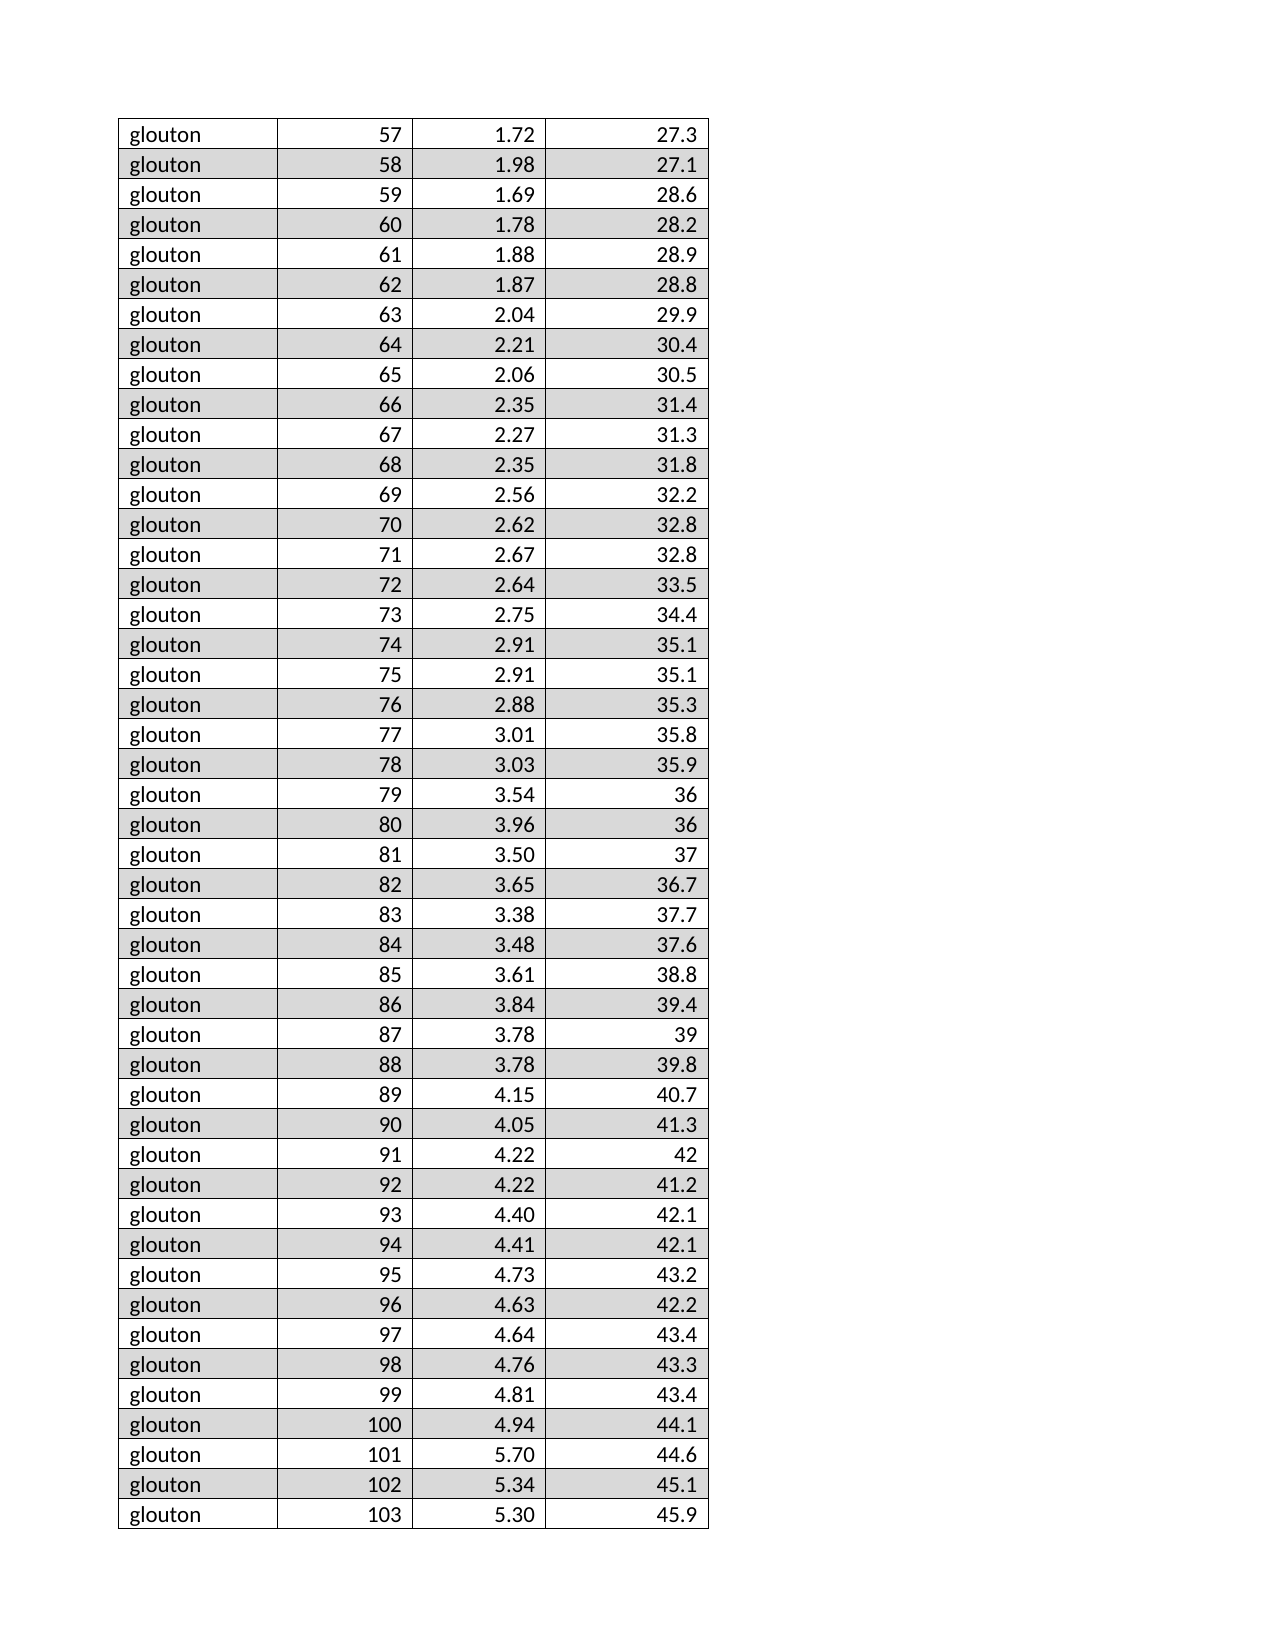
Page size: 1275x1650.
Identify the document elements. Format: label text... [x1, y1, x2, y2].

table_cell 45.1 [546, 1469, 708, 1498]
table_cell glouton [119, 1199, 277, 1228]
table_cell 30.5 [546, 359, 708, 388]
table_cell 42 [546, 1139, 708, 1168]
table_cell 57 [278, 119, 412, 148]
table_cell 37.7 [546, 899, 708, 928]
table_cell 3.96 [413, 809, 545, 838]
table_cell 39.4 [546, 989, 708, 1018]
table_cell 35.1 [546, 659, 708, 688]
table_cell 3.78 [413, 1019, 545, 1048]
table_cell 29.9 [546, 299, 708, 328]
table_cell 64 [278, 329, 412, 358]
table_cell 69 [278, 479, 412, 508]
table_cell glouton [119, 329, 277, 358]
table_cell 90 [278, 1109, 412, 1138]
table_cell 2.56 [413, 479, 545, 508]
table_cell 35.9 [546, 749, 708, 778]
table_cell 5.70 [413, 1439, 545, 1468]
table_cell glouton [119, 479, 277, 508]
table_cell glouton [119, 1319, 277, 1348]
table_cell 3.01 [413, 719, 545, 748]
table_cell 88 [278, 1049, 412, 1078]
table_cell 36 [546, 809, 708, 838]
table_cell 5.30 [413, 1499, 545, 1528]
table_cell glouton [119, 269, 277, 298]
table_cell 39 [546, 1019, 708, 1048]
table_cell glouton [119, 659, 277, 688]
table_cell 4.22 [413, 1169, 545, 1198]
table_cell 35.3 [546, 689, 708, 718]
table_cell glouton [119, 1499, 277, 1528]
table_cell glouton [119, 419, 277, 448]
table_cell 67 [278, 419, 412, 448]
table_cell glouton [119, 899, 277, 928]
table_cell glouton [119, 1079, 277, 1108]
table_cell 73 [278, 599, 412, 628]
table_cell 2.27 [413, 419, 545, 448]
table_cell 2.06 [413, 359, 545, 388]
table_cell 76 [278, 689, 412, 718]
table_cell 31.4 [546, 389, 708, 418]
table_cell 2.64 [413, 569, 545, 598]
table_cell 38.8 [546, 959, 708, 988]
table_cell 86 [278, 989, 412, 1018]
table_cell 1.87 [413, 269, 545, 298]
table_cell 101 [278, 1439, 412, 1468]
table_cell glouton [119, 569, 277, 598]
table_cell 2.62 [413, 509, 545, 538]
table_cell 1.72 [413, 119, 545, 148]
table_cell glouton [119, 1469, 277, 1498]
table_cell 37.6 [546, 929, 708, 958]
table_cell 42.1 [546, 1229, 708, 1258]
table_cell glouton [119, 809, 277, 838]
table_cell 2.88 [413, 689, 545, 718]
table_cell 44.6 [546, 1439, 708, 1468]
table_cell 93 [278, 1199, 412, 1228]
table_cell 2.91 [413, 659, 545, 688]
table_cell 4.76 [413, 1349, 545, 1378]
table_cell 31.3 [546, 419, 708, 448]
table_cell glouton [119, 449, 277, 478]
table_cell 33.5 [546, 569, 708, 598]
table_cell 4.05 [413, 1109, 545, 1138]
table_cell glouton [119, 719, 277, 748]
table_cell 42.2 [546, 1289, 708, 1318]
table_cell 27.1 [546, 149, 708, 178]
table_cell 2.35 [413, 449, 545, 478]
table_cell 62 [278, 269, 412, 298]
table_cell 3.78 [413, 1049, 545, 1078]
table_cell glouton [119, 539, 277, 568]
table_cell 96 [278, 1289, 412, 1318]
table_cell 59 [278, 179, 412, 208]
table_cell 32.8 [546, 539, 708, 568]
table_cell 85 [278, 959, 412, 988]
table_cell 4.64 [413, 1319, 545, 1348]
table_cell glouton [119, 749, 277, 778]
table_cell 94 [278, 1229, 412, 1258]
table_cell 43.3 [546, 1349, 708, 1378]
table_cell 97 [278, 1319, 412, 1348]
table_cell 100 [278, 1409, 412, 1438]
table_cell 5.34 [413, 1469, 545, 1498]
table_cell 4.94 [413, 1409, 545, 1438]
table_cell glouton [119, 779, 277, 808]
table_cell 1.69 [413, 179, 545, 208]
table_cell 3.38 [413, 899, 545, 928]
table_cell 79 [278, 779, 412, 808]
table_cell glouton [119, 239, 277, 268]
table_cell 3.61 [413, 959, 545, 988]
table_cell 83 [278, 899, 412, 928]
table_cell 4.73 [413, 1259, 545, 1288]
table_cell 43.2 [546, 1259, 708, 1288]
table_cell 41.2 [546, 1169, 708, 1198]
table_cell 65 [278, 359, 412, 388]
table_cell 58 [278, 149, 412, 178]
table_cell 40.7 [546, 1079, 708, 1108]
table_cell 70 [278, 509, 412, 538]
table_cell glouton [119, 509, 277, 538]
table_cell 3.50 [413, 839, 545, 868]
table_cell 30.4 [546, 329, 708, 358]
table_cell 3.03 [413, 749, 545, 778]
table_cell 4.41 [413, 1229, 545, 1258]
table_cell 95 [278, 1259, 412, 1288]
table_cell 71 [278, 539, 412, 568]
table_cell 4.40 [413, 1199, 545, 1228]
table_cell 4.22 [413, 1139, 545, 1168]
table_cell glouton [119, 389, 277, 418]
table_cell glouton [119, 1109, 277, 1138]
table_cell glouton [119, 1379, 277, 1408]
table_cell 89 [278, 1079, 412, 1108]
table_cell 75 [278, 659, 412, 688]
table_cell 44.1 [546, 1409, 708, 1438]
table_cell glouton [119, 179, 277, 208]
table_cell 4.81 [413, 1379, 545, 1408]
table_cell 66 [278, 389, 412, 418]
table_cell 42.1 [546, 1199, 708, 1228]
table_cell glouton [119, 629, 277, 658]
table_cell 68 [278, 449, 412, 478]
table_cell 81 [278, 839, 412, 868]
table_cell 87 [278, 1019, 412, 1048]
table_cell 27.3 [546, 119, 708, 148]
table_cell glouton [119, 1259, 277, 1288]
table_cell 1.78 [413, 209, 545, 238]
table_cell 28.2 [546, 209, 708, 238]
table_cell 34.4 [546, 599, 708, 628]
table_cell 36 [546, 779, 708, 808]
table_cell glouton [119, 839, 277, 868]
table_cell 72 [278, 569, 412, 598]
table_cell 2.75 [413, 599, 545, 628]
table_cell 43.4 [546, 1319, 708, 1348]
table_cell glouton [119, 1229, 277, 1258]
table_cell glouton [119, 599, 277, 628]
table_cell 36.7 [546, 869, 708, 898]
table_cell 28.6 [546, 179, 708, 208]
table_cell 32.2 [546, 479, 708, 508]
table_cell 1.98 [413, 149, 545, 178]
table_cell glouton [119, 959, 277, 988]
table_cell 74 [278, 629, 412, 658]
table_cell 45.9 [546, 1499, 708, 1528]
table_cell 32.8 [546, 509, 708, 538]
table_cell 92 [278, 1169, 412, 1198]
table_cell glouton [119, 689, 277, 718]
table_cell 2.91 [413, 629, 545, 658]
table_cell glouton [119, 1289, 277, 1318]
table_cell 39.8 [546, 1049, 708, 1078]
table_cell glouton [119, 149, 277, 178]
table_cell 4.15 [413, 1079, 545, 1108]
table_cell glouton [119, 1049, 277, 1078]
table_cell 80 [278, 809, 412, 838]
table_cell glouton [119, 929, 277, 958]
table_cell 98 [278, 1349, 412, 1378]
table_cell 60 [278, 209, 412, 238]
table_cell 82 [278, 869, 412, 898]
table_cell 3.48 [413, 929, 545, 958]
table_cell glouton [119, 359, 277, 388]
table_cell glouton [119, 1169, 277, 1198]
table_cell 35.1 [546, 629, 708, 658]
table_cell 28.9 [546, 239, 708, 268]
table_cell glouton [119, 119, 277, 148]
table_cell 3.54 [413, 779, 545, 808]
table_cell 102 [278, 1469, 412, 1498]
table_cell 84 [278, 929, 412, 958]
table_cell glouton [119, 1439, 277, 1468]
table_cell 28.8 [546, 269, 708, 298]
table_cell 35.8 [546, 719, 708, 748]
table_cell glouton [119, 989, 277, 1018]
table_cell glouton [119, 1139, 277, 1168]
table_cell 3.65 [413, 869, 545, 898]
table_cell 43.4 [546, 1379, 708, 1408]
table_cell glouton [119, 1409, 277, 1438]
table_cell 63 [278, 299, 412, 328]
table_cell 3.84 [413, 989, 545, 1018]
table_cell 2.04 [413, 299, 545, 328]
table_cell 2.35 [413, 389, 545, 418]
table_cell glouton [119, 1349, 277, 1378]
table_cell 78 [278, 749, 412, 778]
table_cell 99 [278, 1379, 412, 1408]
table_cell glouton [119, 209, 277, 238]
table_cell glouton [119, 1019, 277, 1048]
table_cell 2.67 [413, 539, 545, 568]
table_cell glouton [119, 299, 277, 328]
table_cell 61 [278, 239, 412, 268]
table_cell 103 [278, 1499, 412, 1528]
table_cell 41.3 [546, 1109, 708, 1138]
table_cell 4.63 [413, 1289, 545, 1318]
table_cell 77 [278, 719, 412, 748]
table_cell 1.88 [413, 239, 545, 268]
table_cell glouton [119, 869, 277, 898]
table_cell 2.21 [413, 329, 545, 358]
table_cell 31.8 [546, 449, 708, 478]
table_cell 91 [278, 1139, 412, 1168]
table_cell 37 [546, 839, 708, 868]
